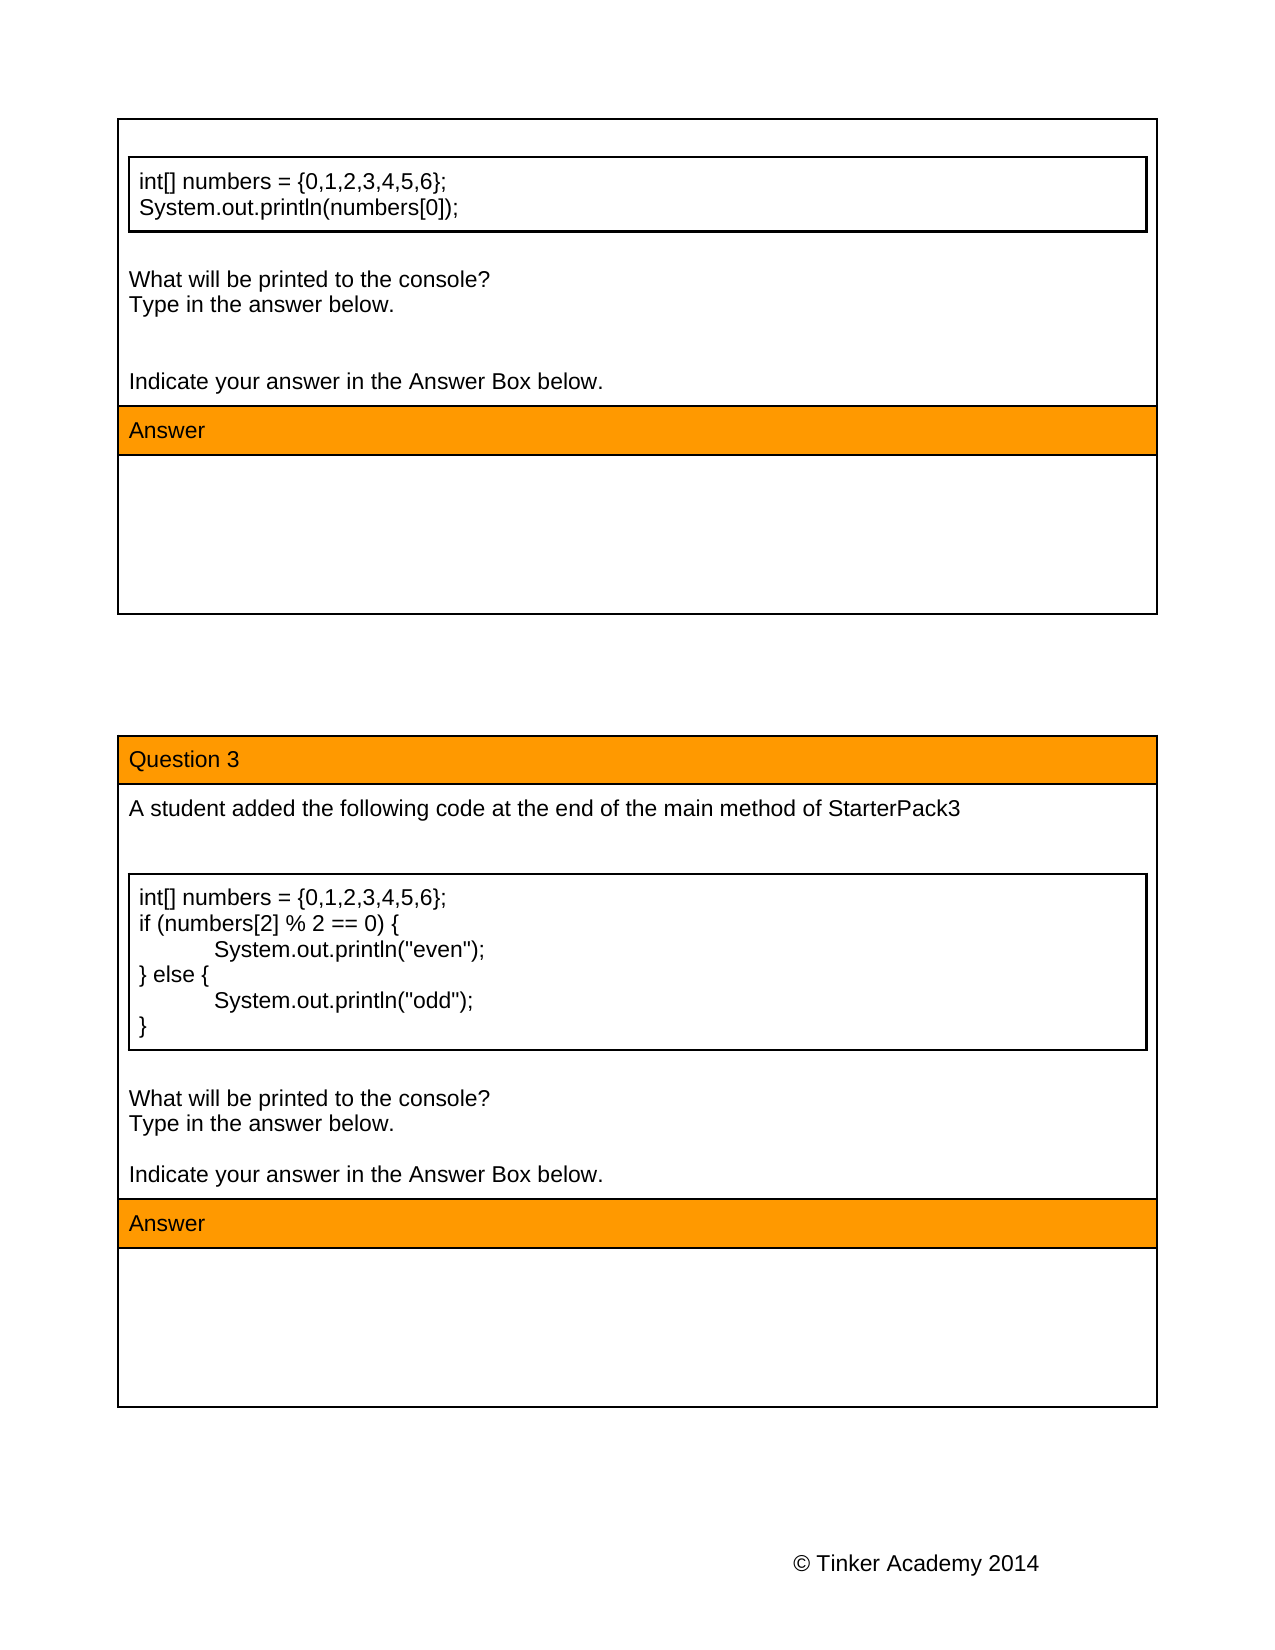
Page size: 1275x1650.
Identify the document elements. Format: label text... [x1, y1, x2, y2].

table_cell A student added the following code at the end of the main method of StarterPack3 What will be printed to the console? Type in the answer below. Indicate your answer in the Answer Box below. [119, 785, 1156, 1198]
table_cell [119, 1249, 1156, 1406]
table_cell Answer [119, 407, 1156, 454]
table_header int[] numbers = {0,1,2,3,4,5,6}; if (numbers[2] % 2 == 0) { System.out.println("even"); } else { System.out.println("odd"); } [130, 875, 1145, 1049]
table_cell What will be printed to the console? Type in the answer below. Indicate your answer in the Answer Box below. [119, 120, 1156, 405]
table_cell [119, 456, 1156, 613]
table_header Question 3 [119, 737, 1156, 783]
table_header int[] numbers = {0,1,2,3,4,5,6}; System.out.println(numbers[0]); [130, 158, 1145, 230]
table_cell Answer [119, 1200, 1156, 1247]
